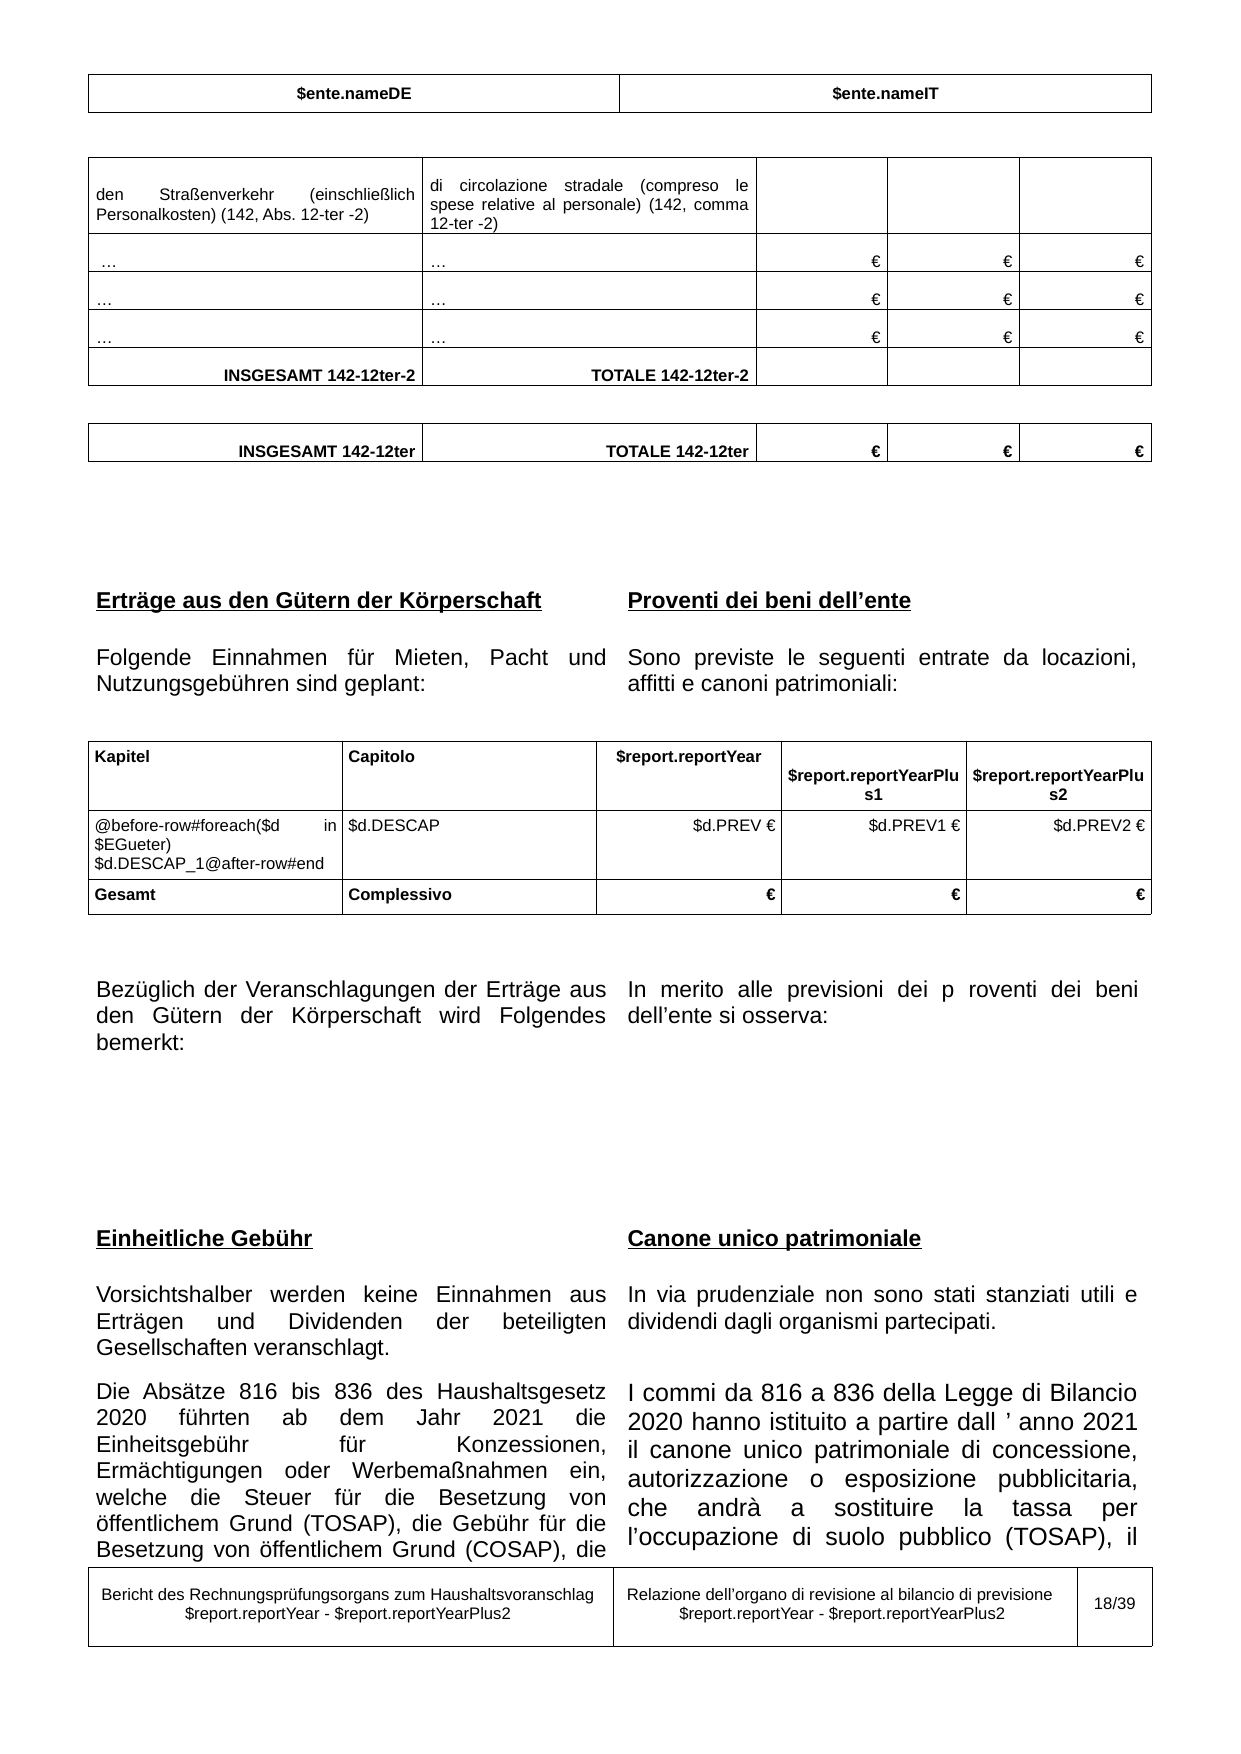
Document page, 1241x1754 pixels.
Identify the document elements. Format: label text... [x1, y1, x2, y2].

table_cell [888, 386, 1019, 423]
table_header Kapitel [89, 742, 342, 809]
table_cell Die Absätze 816 bis 836 des Haushaltsgesetz 2020 führten ab dem Jahr 2021 die Einheitsgebühr für Konzessionen, Ermächtigungen oder Werbemaßnahmen ein, welche die Steuer für die Besetzung von öffentlichem Grund (TOSAP), die Gebühr für die Besetzung von öffentlichem Grund (COSAP), die [89, 1360, 620, 1562]
table_header Capitolo [343, 742, 596, 809]
table_cell € [888, 272, 1019, 309]
table_cell [888, 158, 1019, 233]
table_cell I commi da 816 a 836 della Legge di Bilancio 2020 hanno istituito a partire dall ’ anno 2021 il canone unico patrimoniale di concessione, autorizzazione o esposizione pubblicitaria, che andrà a sostituire la tassa per l’occupazione di suolo pubblico (TOSAP), il [620, 1360, 1152, 1562]
table_cell … [423, 234, 756, 271]
table_cell € [1020, 272, 1151, 309]
table_cell [423, 386, 756, 423]
table_cell Folgende Einnahmen für Mieten, Pacht und Nutzungsgebühren sind geplant: [89, 626, 620, 696]
table_cell [757, 158, 887, 233]
table_header Bezüglich der Veranschlagungen der Erträge aus den Gütern der Körperschaft wird Folgendes bemerkt: [89, 958, 620, 1187]
table_cell … [89, 234, 422, 271]
table_cell [1019, 386, 1151, 423]
table_cell $d.PREV2 € [967, 811, 1151, 879]
table_header $report.reportYearPlus2 [967, 742, 1151, 809]
table_cell Sono previste le seguenti entrate da locazioni, affitti e canoni patrimoniali: [620, 626, 1151, 696]
table_cell Gesamt [89, 880, 342, 914]
table_cell $d.PREV1 € [782, 811, 966, 879]
table_cell … [89, 310, 422, 347]
table_cell € [782, 880, 966, 914]
table_cell Erträge aus den Gütern der Körperschaft [89, 550, 620, 626]
table_header $report.reportYearPlus1 [782, 742, 966, 809]
table_cell € [967, 880, 1151, 914]
table_cell $d.DESCAP [343, 811, 596, 879]
table_cell den Straßenverkehr (einschließlich Personalkosten) (142, Abs. 12-ter -2) [89, 158, 422, 233]
table_cell [89, 462, 1151, 550]
table_cell Complessivo [343, 880, 596, 914]
table_cell TOTALE 142-12ter-2 [423, 348, 756, 385]
table_cell € [597, 880, 781, 914]
table_cell … [423, 272, 756, 309]
table_cell $d.PREV € [597, 811, 781, 879]
table_header In merito alle previsioni dei p roventi dei beni dell’ente si osserva: [620, 958, 1152, 1187]
table_cell € [1020, 424, 1151, 461]
table_cell Canone unico patrimoniale [620, 1187, 1152, 1263]
table_cell € [888, 424, 1019, 461]
table_cell Einheitliche Gebühr [89, 1187, 620, 1263]
table_cell In via prudenziale non sono stati stanziati utili e dividendi dagli organismi partecipati. [620, 1264, 1152, 1360]
table_cell [756, 386, 888, 423]
table_cell € [757, 424, 887, 461]
table_cell € [1020, 234, 1151, 271]
table_cell € [757, 272, 887, 309]
table_cell [888, 348, 1019, 385]
table_cell Proventi dei beni dell’ente [620, 550, 1151, 626]
table_cell € [888, 310, 1019, 347]
table_cell [89, 386, 422, 423]
table_cell [1020, 348, 1151, 385]
table_cell [1020, 158, 1151, 233]
table_cell € [888, 234, 1019, 271]
table_cell … [89, 272, 422, 309]
table_cell TOTALE 142-12ter [423, 424, 756, 461]
table_cell € [1020, 310, 1151, 347]
table_cell € [757, 234, 887, 271]
table_cell INSGESAMT 142-12ter-2 [89, 348, 422, 385]
table_cell € [757, 310, 887, 347]
table_header $report.reportYear [597, 742, 781, 809]
table_cell @before-row#foreach($d in $EGueter)$d.DESCAP_1@after-row#end [89, 811, 342, 879]
table_cell Vorsichtshalber werden keine Einnahmen aus Erträgen und Dividenden der beteiligten Gesellschaften veranschlagt. [89, 1264, 620, 1360]
table_cell di circolazione stradale (compreso le spese relative al personale) (142, comma 12-ter -2) [423, 158, 756, 233]
table_cell … [423, 310, 756, 347]
table_cell INSGESAMT 142-12ter [89, 424, 422, 461]
table_cell [757, 348, 887, 385]
